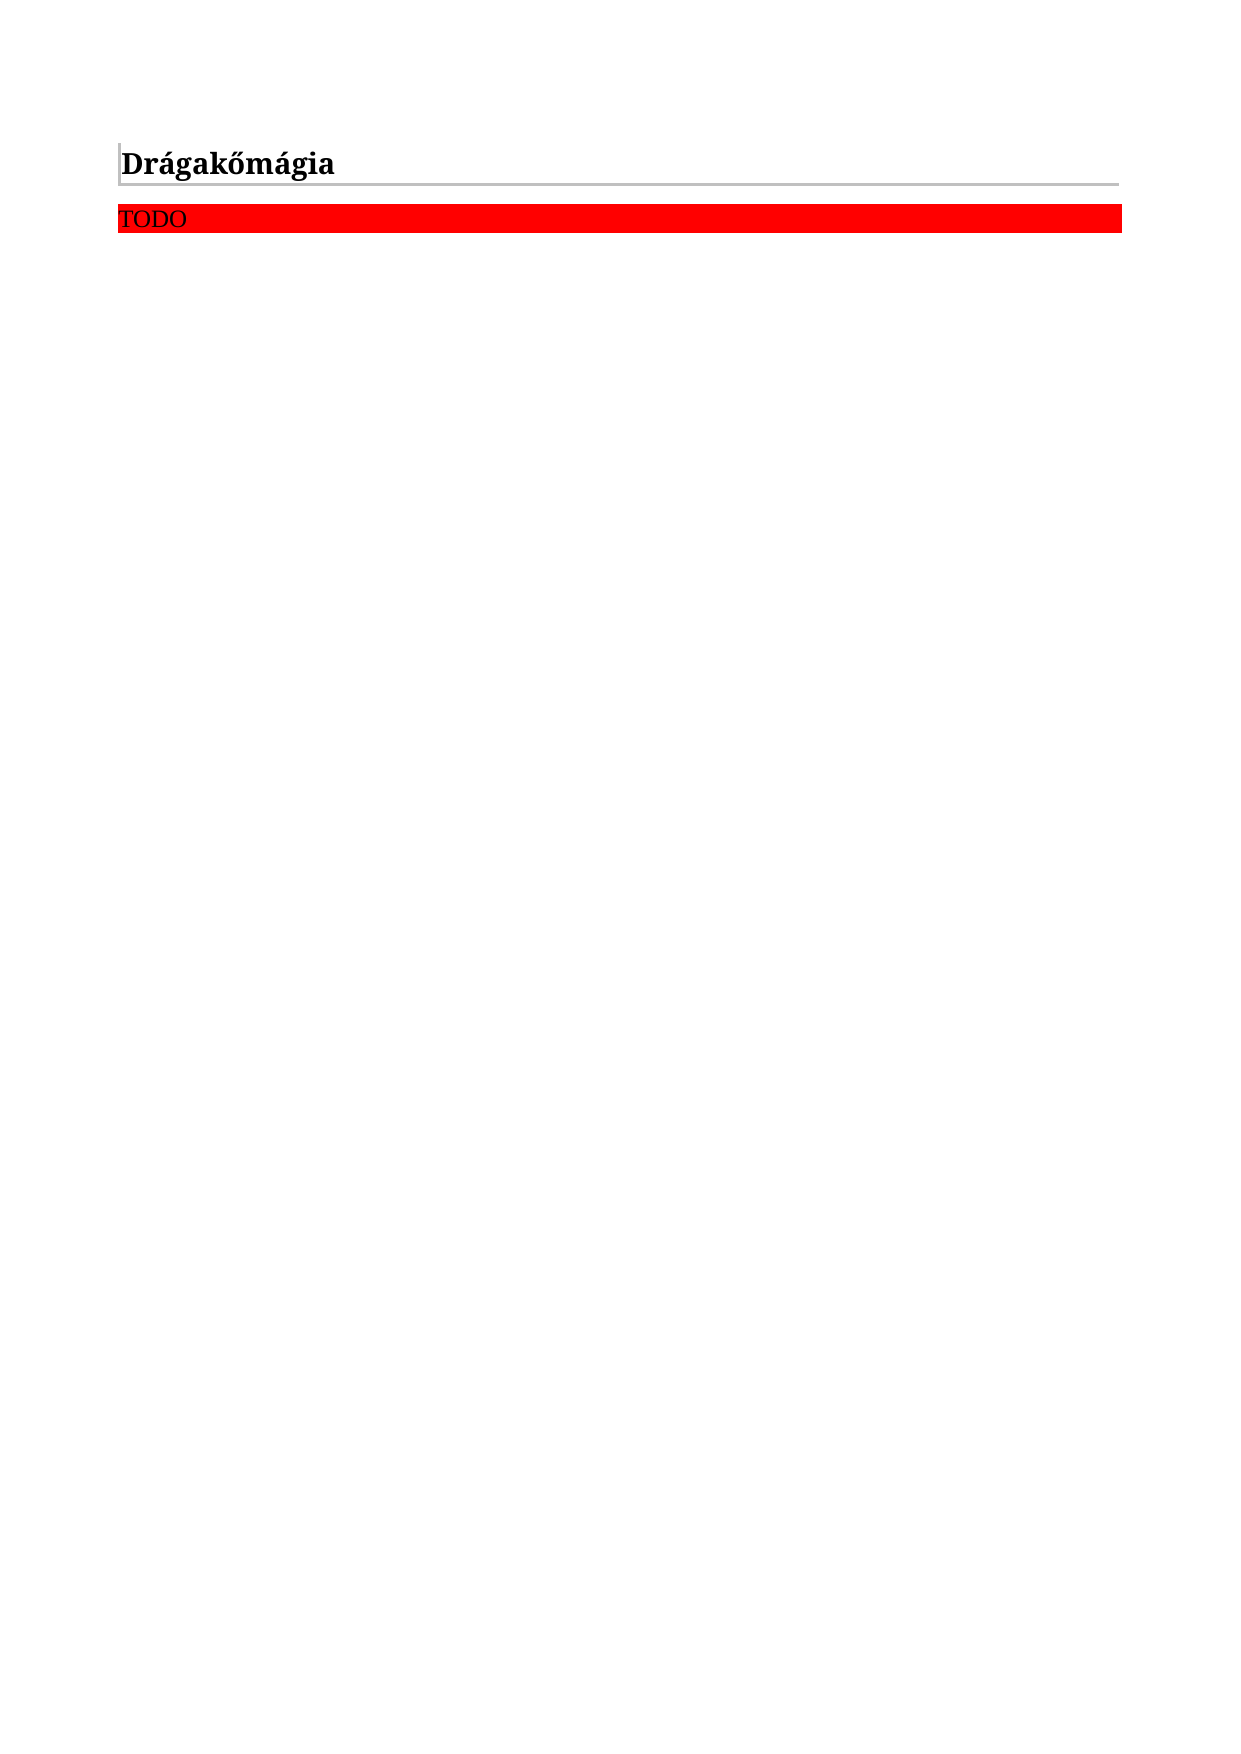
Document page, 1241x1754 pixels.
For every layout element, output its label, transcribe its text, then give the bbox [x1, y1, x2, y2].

text TODO [118, 204, 1122, 233]
subtitle Drágakőmágia [121, 143, 1122, 183]
